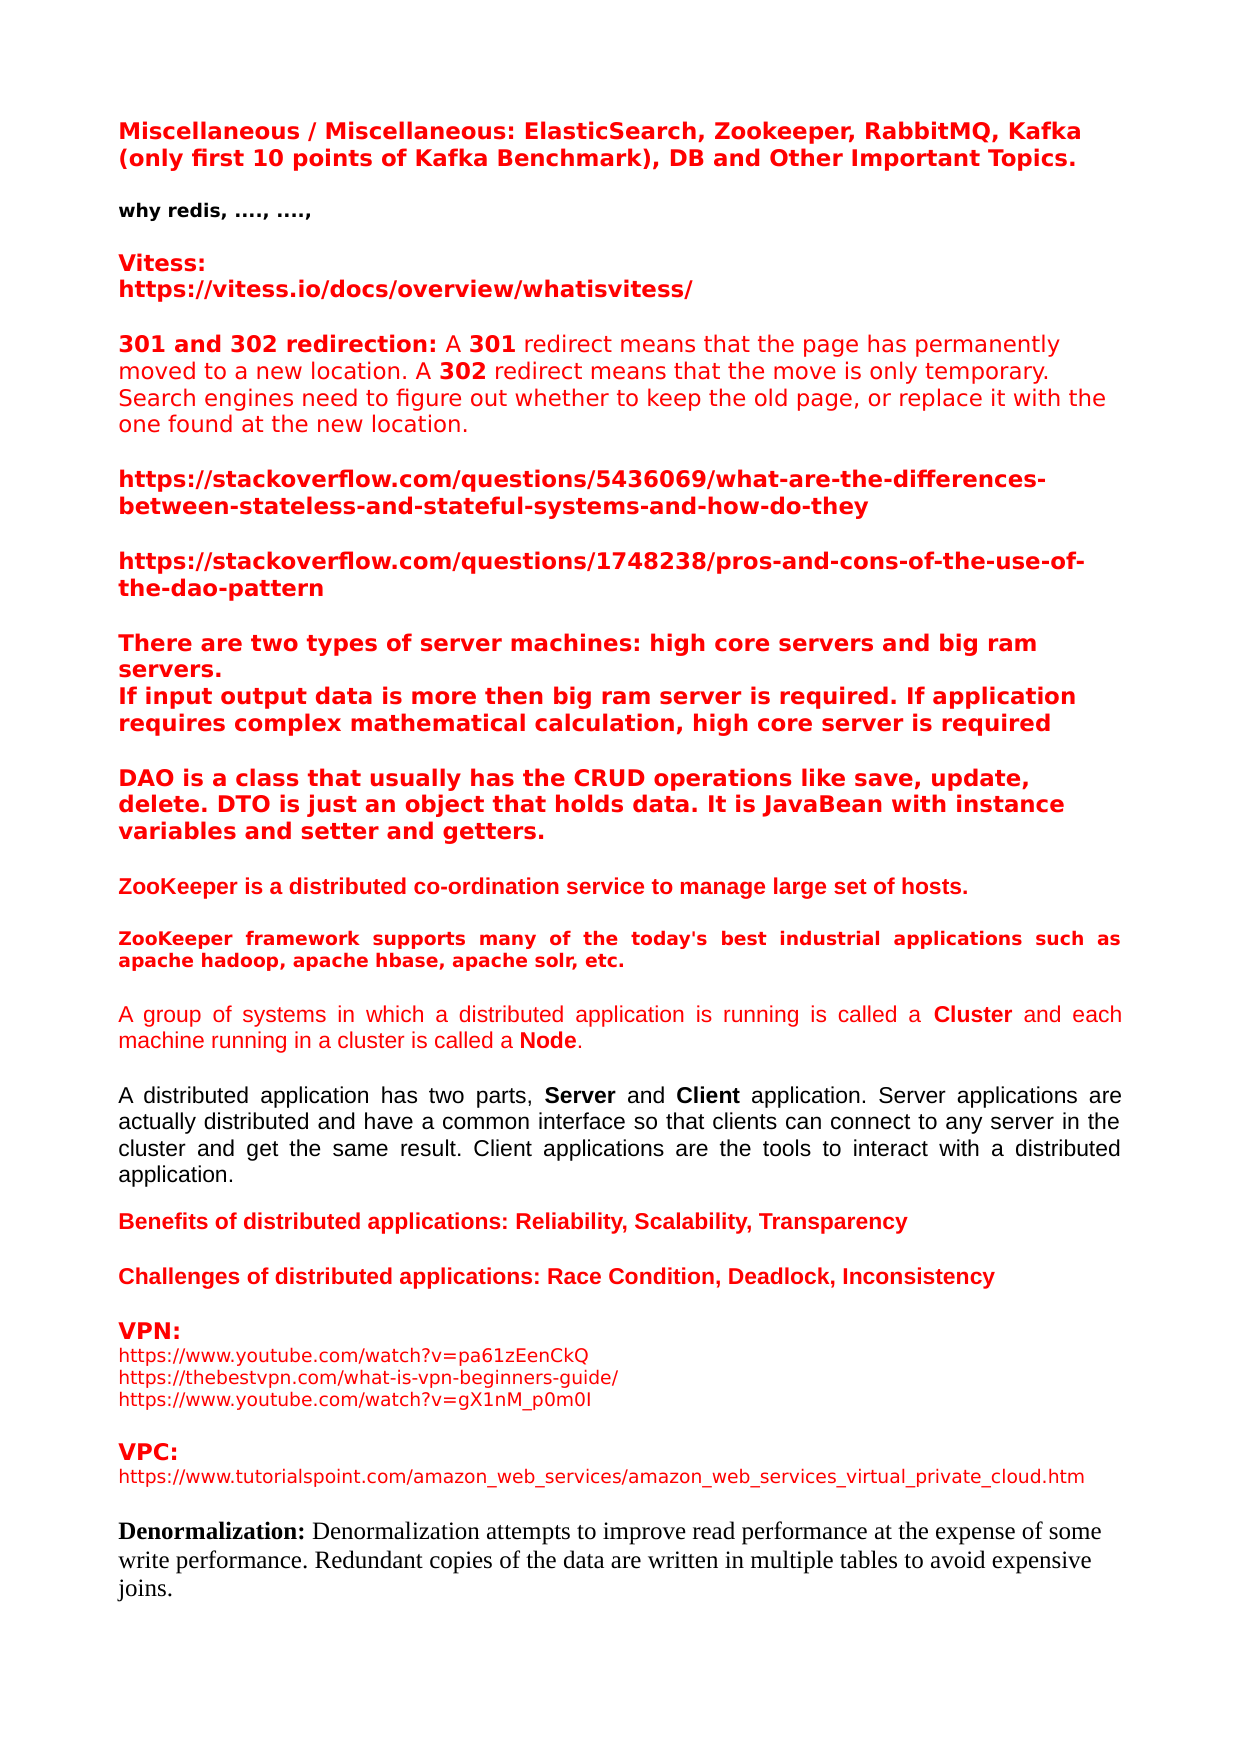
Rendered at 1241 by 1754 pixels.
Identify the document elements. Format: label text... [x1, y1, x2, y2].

text Denormalization: Denormalization attempts to improve read performance at the expense of some write performance. Redundant copies of the data are written in multiple tables to avoid expensive joins. [118, 1516, 1122, 1602]
list ZooKeeper is a distributed co-ordination service to manage large set of hosts. [118, 873, 1122, 900]
text Challenges of distributed applications: Race Condition, Deadlock, Inconsistency [118, 1263, 1122, 1290]
text why redis, ...., ...., [118, 200, 1122, 222]
text There are two types of server machines: high core servers and big ram servers. [118, 630, 1122, 683]
text 301 and 302 redirection: A 301 redirect means that the page has permanently moved to a new location. A 302 redirect means that the move is only temporary. Search engines need to figure out whether to keep the old page, or replace it with the one found at the new location. [118, 332, 1122, 438]
text https://thebestvpn.com/what-is-vpn-beginners-guide/ [118, 1367, 1122, 1389]
text DAO is a class that usually has the CRUD operations like save, update, delete. DTO is just an object that holds data. It is JavaBean with instance variables and setter and getters. [118, 765, 1122, 845]
text If input output data is more then big ram server is required. If application requires complex mathematical calculation, high core server is required [118, 683, 1122, 737]
text Miscellaneous / Miscellaneous: ElasticSearch, Zookeeper, RabbitMQ, Kafka (only first 10 points of Kafka Benchmark), DB and Other Important Topics. [118, 118, 1122, 171]
text https://www.youtube.com/watch?v=gX1nM_p0m0I [118, 1389, 1122, 1411]
list ZooKeeper framework supports many of the today's best industrial applications such as apache hadoop, apache hbase, apache solr, etc. [118, 928, 1122, 972]
list A group of systems in which a distributed application is running is called a Cluster and each machine running in a cluster is called a Node. [118, 1001, 1122, 1053]
text Vitess: [118, 250, 1122, 277]
text https://stackoverflow.com/questions/5436069/what-are-the-differences-between-stateless-and-stateful-systems-and-how-do-they [118, 467, 1122, 520]
text VPC: [118, 1439, 1122, 1466]
text https://stackoverflow.com/questions/1748238/pros-and-cons-of-the-use-of-the-dao-pattern [118, 548, 1122, 602]
list A distributed application has two parts, Server and Client application. Server applications are actually distributed and have a common interface so that clients can connect to any server in the cluster and get the same result. Client applications are the tools to interact with a distributed application. [118, 1082, 1122, 1187]
text Benefits of distributed applications: Reliability, Scalability, Transparency [118, 1208, 1122, 1234]
text https://www.tutorialspoint.com/amazon_web_services/amazon_web_services_virtual_private_cloud.htm [118, 1466, 1122, 1488]
text VPN: [118, 1318, 1122, 1345]
text https://www.youtube.com/watch?v=pa61zEenCkQ [118, 1345, 1122, 1367]
text https://vitess.io/docs/overview/whatisvitess/ [118, 277, 1122, 303]
